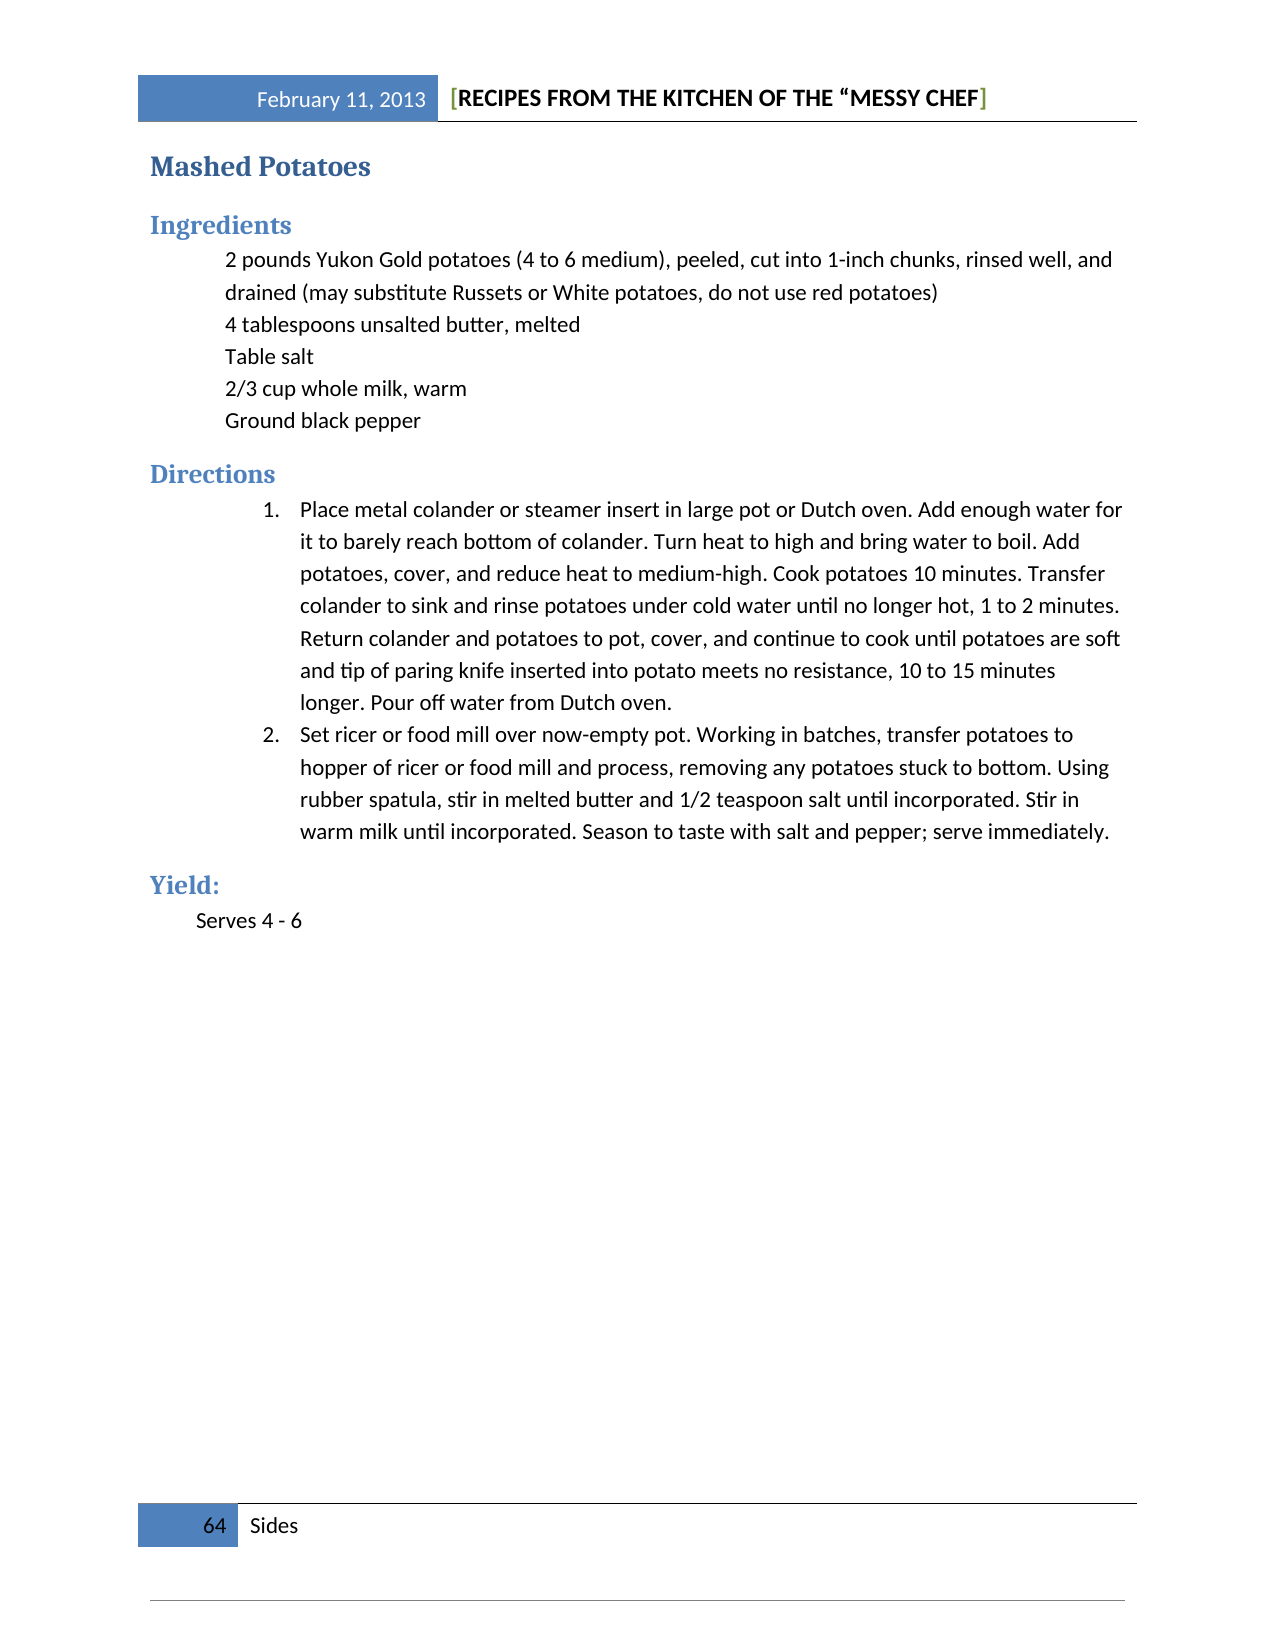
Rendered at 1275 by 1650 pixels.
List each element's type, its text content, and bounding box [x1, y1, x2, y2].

text Serves 4 - 6 [196, 906, 1125, 934]
list 2 pounds Yukon Gold potatoes (4 to 6 medium), peeled, cut into 1-inch chunks, rinsed well, and drained (may substitute Russets or White potatoes, do not use red potatoes) [225, 245, 1125, 306]
list Ground black pepper [225, 406, 1125, 434]
list Set ricer or food mill over now-empty pot. Working in batches, transfer potatoes to hopper of ricer or food mill and process, removing any potatoes stuck to bottom. Using rubber spatula, stir in melted butter and 1/2 teaspoon salt until incorporated. Stir in warm milk until incorporated. Season to taste with salt and pepper; serve immediately. [262, 720, 1125, 845]
subtitle Ingredients [150, 210, 1125, 241]
list Table salt [225, 342, 1125, 370]
subtitle Mashed Potatoes [150, 150, 1125, 184]
subtitle Directions [150, 459, 1125, 491]
list 2/3 cup whole milk, warm [225, 374, 1125, 402]
list Place metal colander or steamer insert in large pot or Dutch oven. Add enough water for it to barely reach bottom of colander. Turn heat to high and bring water to boil. Add potatoes, cover, and reduce heat to medium-high. Cook potatoes 10 minutes. Transfer colander to sink and rinse potatoes under cold water until no longer hot, 1 to 2 minutes. Return colander and potatoes to pot, cover, and continue to cook until potatoes are soft and tip of paring knife inserted into potato meets no resistance, 10 to 15 minutes longer. Pour off water from Dutch oven. [262, 495, 1125, 716]
subtitle Yield: [150, 870, 1125, 901]
list 4 tablespoons unsalted butter, melted [225, 310, 1125, 338]
